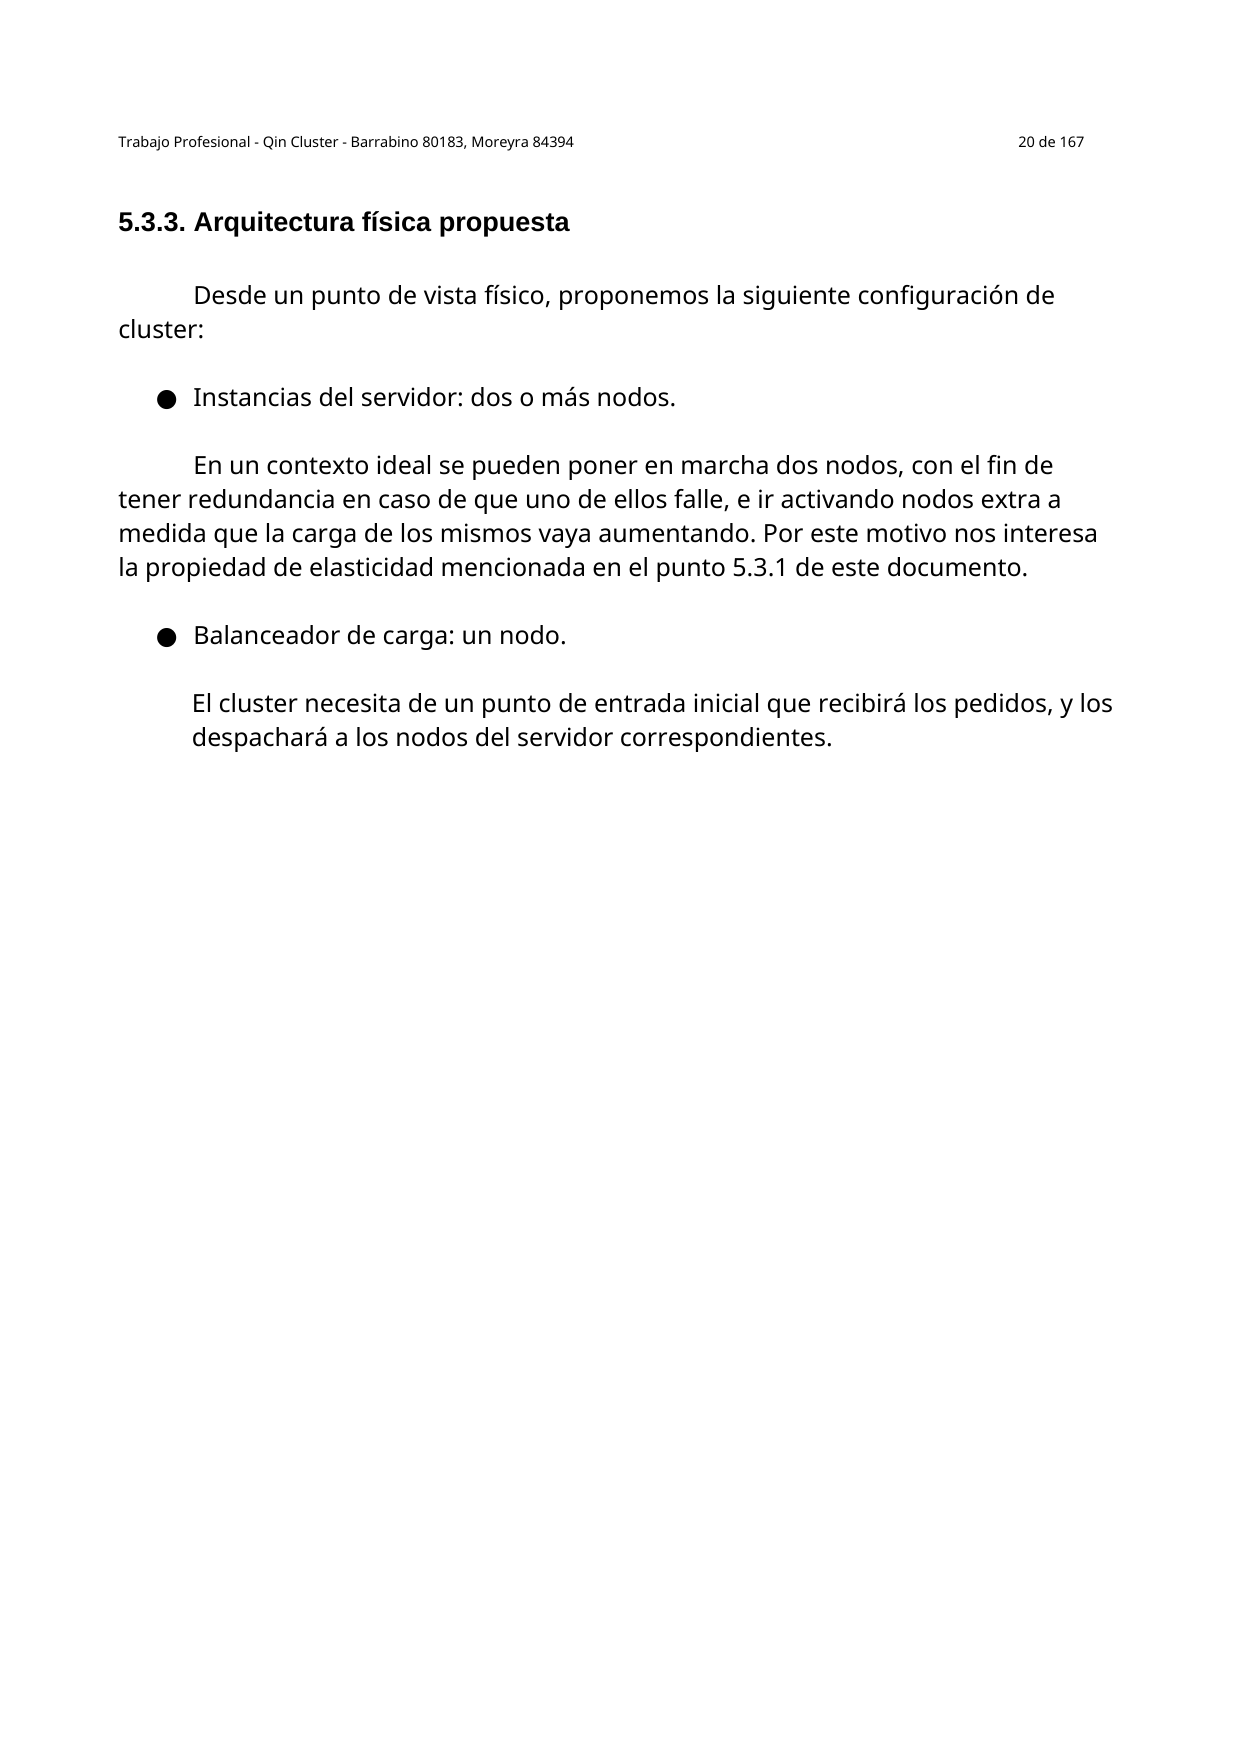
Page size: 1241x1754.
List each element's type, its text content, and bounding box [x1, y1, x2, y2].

list Instancias del servidor: dos o más nodos. [156, 379, 1122, 413]
list Balanceador de carga: un nodo. [177, 618, 1122, 652]
text En un contexto ideal se pueden poner en marcha dos nodos, con el fin de tener redundancia en caso de que uno de ellos falle, e ir activando nodos extra a medida que la carga de los mismos vaya aumentando. Por este motivo nos interesa la propiedad de elasticidad mencionada en el punto 5.3.1 de este documento. [118, 448, 1122, 584]
text El cluster necesita de un punto de entrada inicial que recibirá los pedidos, y los despachará a los nodos del servidor correspondientes. [192, 686, 1122, 754]
subtitle 5.3.3. Arquitectura física propuesta [118, 207, 1122, 237]
text Desde un punto de vista físico, proponemos la siguiente configuración de cluster: [118, 277, 1122, 345]
